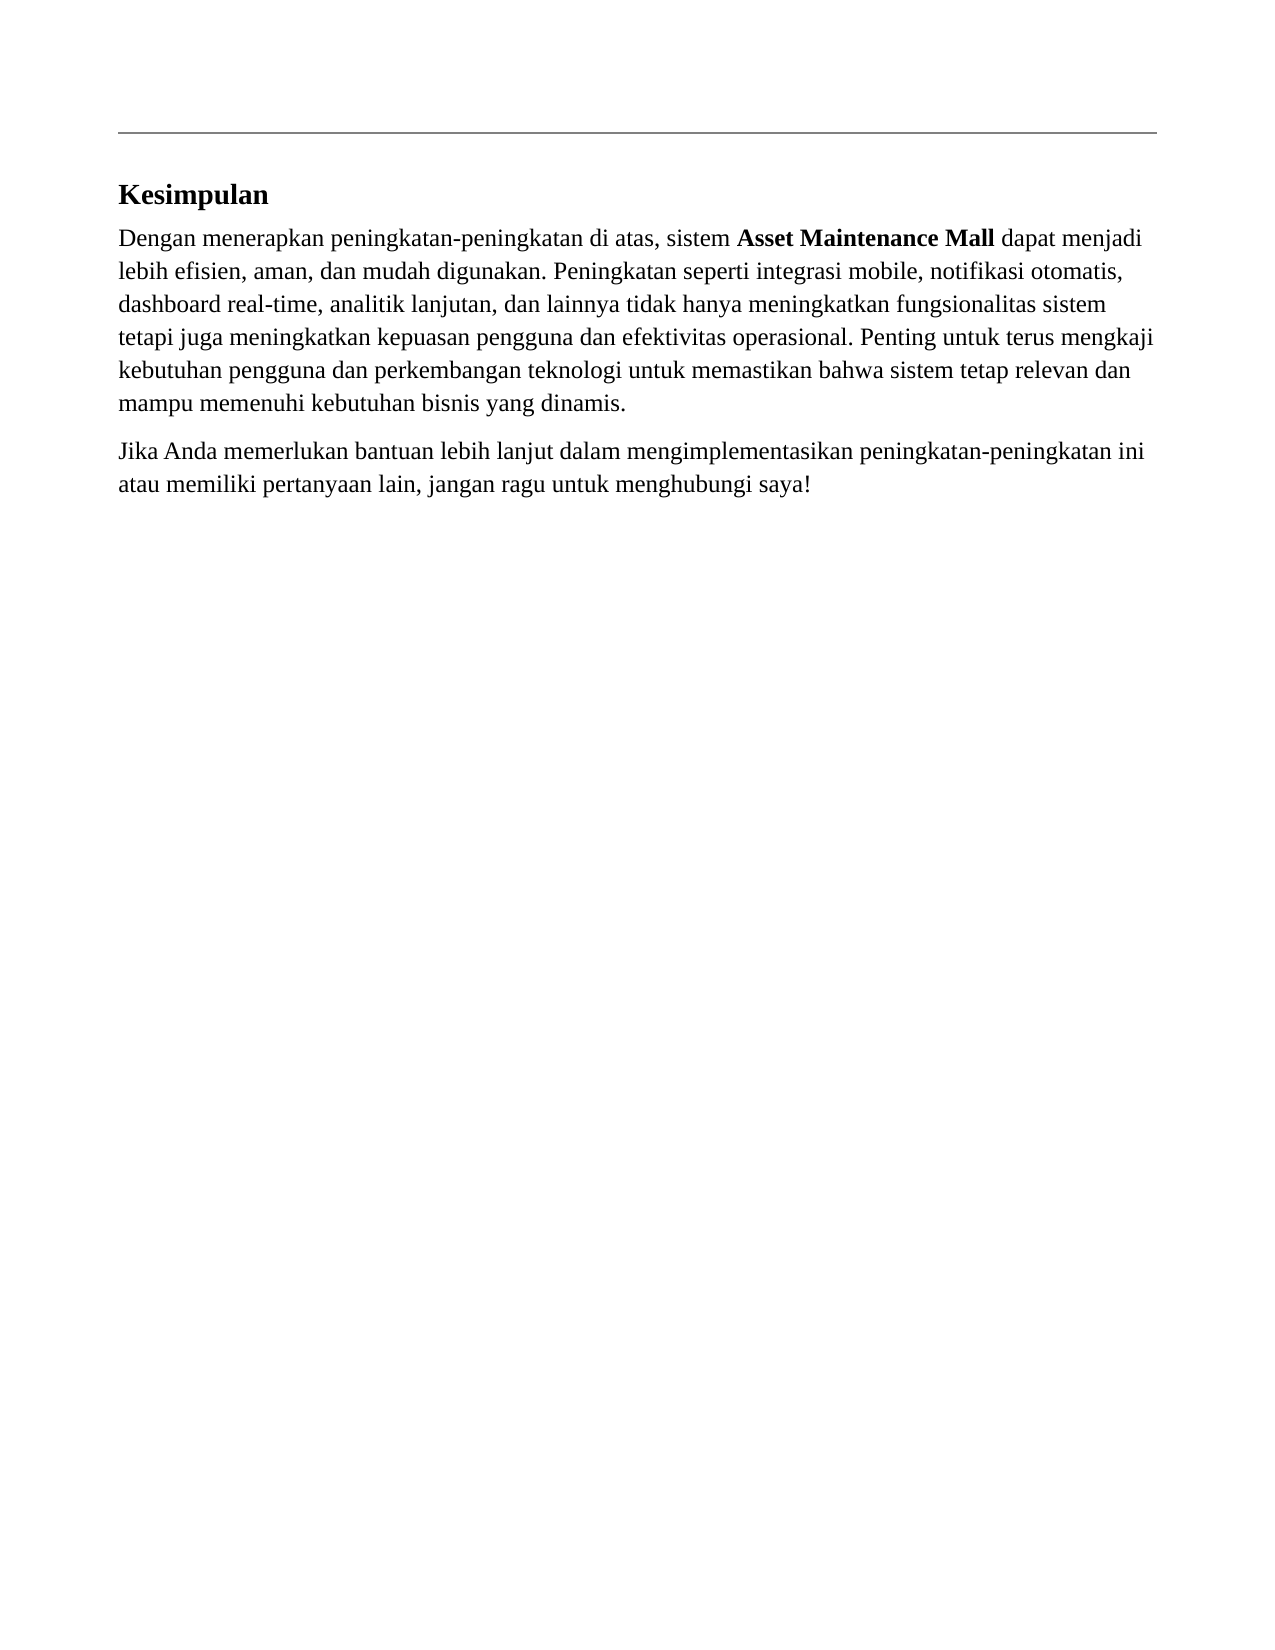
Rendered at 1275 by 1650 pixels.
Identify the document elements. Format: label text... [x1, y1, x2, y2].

text Jika Anda memerlukan bantuan lebih lanjut dalam mengimplementasikan peningkatan-peningkatan ini atau memiliki pertanyaan lain, jangan ragu untuk menghubungi saya! [118, 436, 1157, 497]
subtitle Kesimpulan [118, 177, 1157, 211]
text Dengan menerapkan peningkatan-peningkatan di atas, sistem Asset Maintenance Mall dapat menjadi lebih efisien, aman, dan mudah digunakan. Peningkatan seperti integrasi mobile, notifikasi otomatis, dashboard real-time, analitik lanjutan, dan lainnya tidak hanya meningkatkan fungsionalitas sistem tetapi juga meningkatkan kepuasan pengguna dan efektivitas operasional. Penting untuk terus mengkaji kebutuhan pengguna dan perkembangan teknologi untuk memastikan bahwa sistem tetap relevan dan mampu memenuhi kebutuhan bisnis yang dinamis. [118, 223, 1157, 417]
